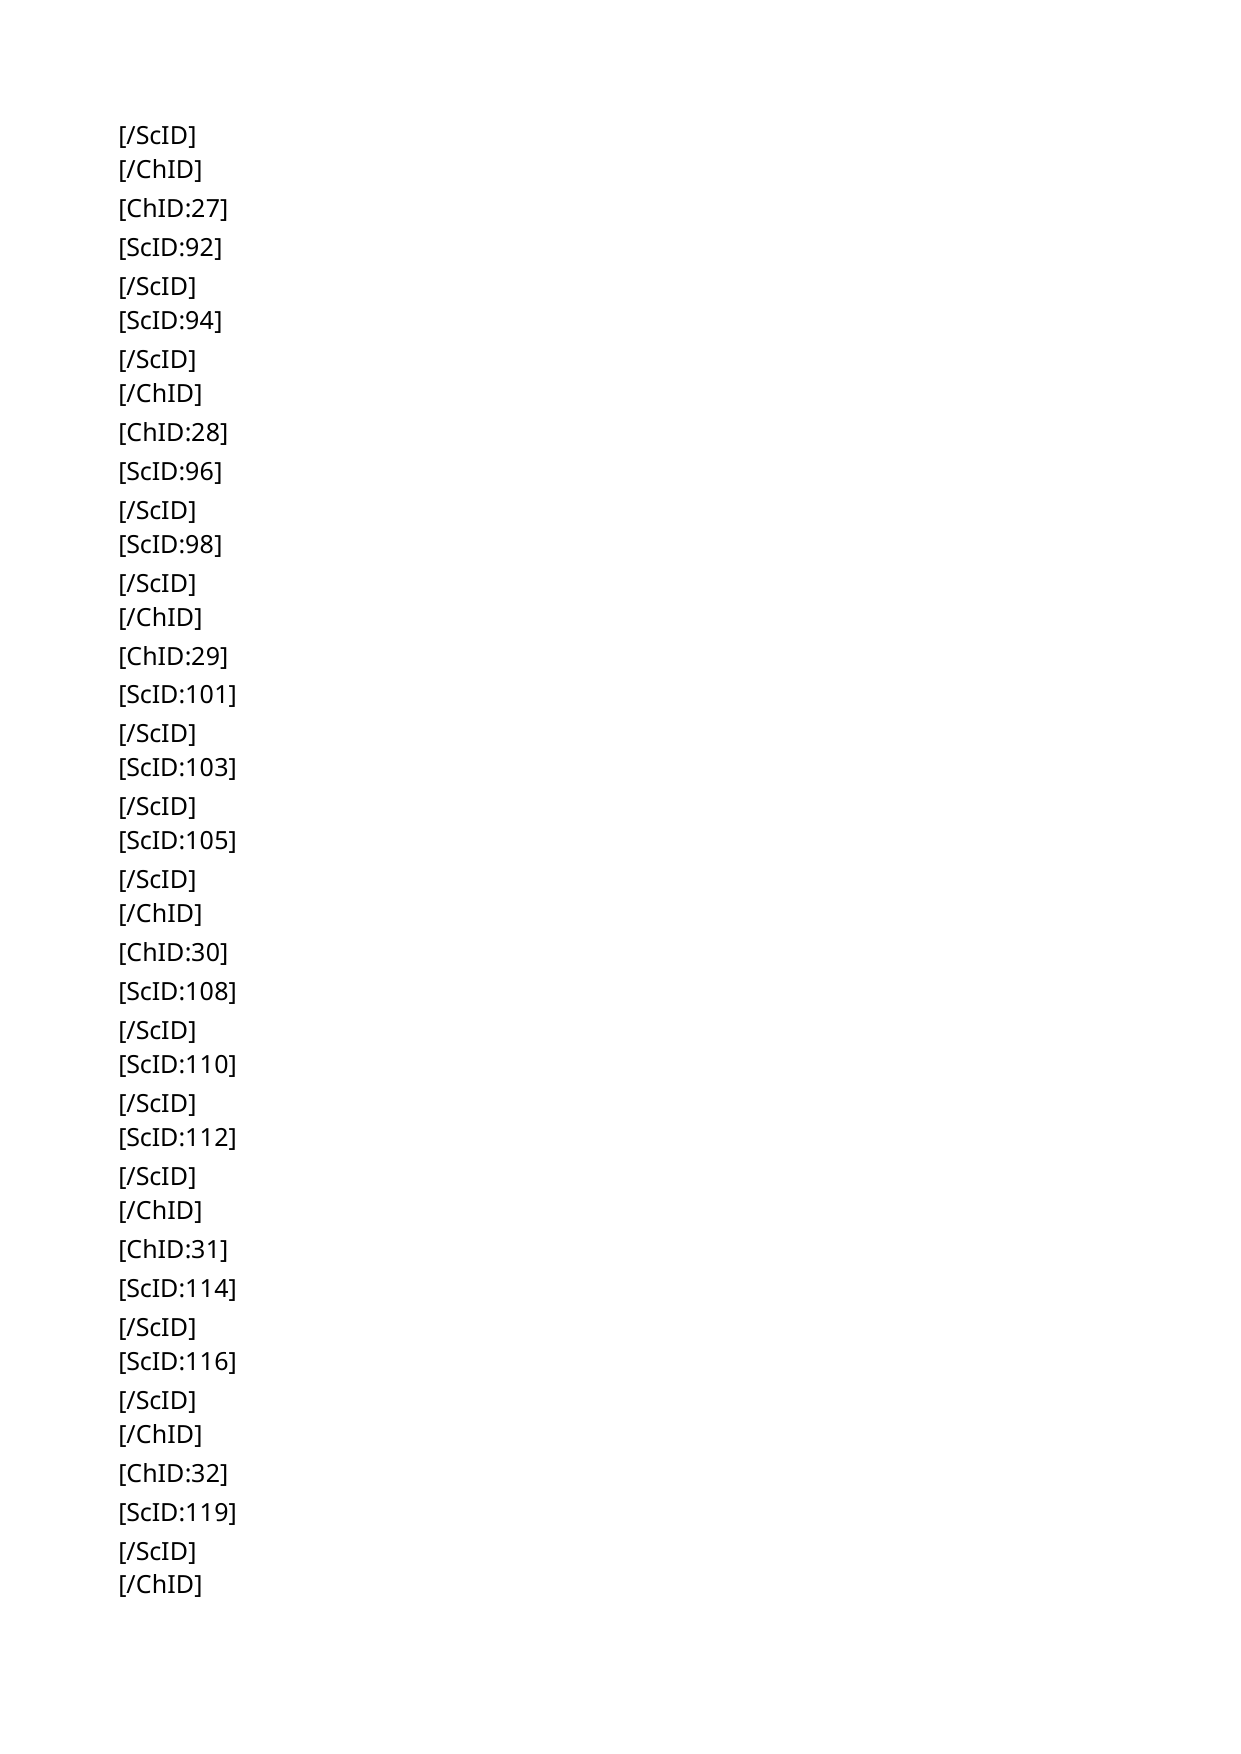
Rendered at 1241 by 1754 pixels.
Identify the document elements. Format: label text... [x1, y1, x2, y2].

text [/ChID] [118, 599, 1122, 633]
text [ChID:28] [118, 415, 1122, 449]
text [/ScID] [118, 342, 1122, 376]
text [ChID:31] [118, 1232, 1122, 1266]
text [/ScID] [118, 1159, 1122, 1193]
text [/ScID] [118, 269, 1122, 303]
text [ScID:94] [118, 303, 1122, 337]
text [/ScID] [118, 566, 1122, 599]
text [ScID:98] [118, 527, 1122, 561]
text [/ScID] [118, 716, 1122, 750]
text [ChID:27] [118, 191, 1122, 225]
text [ChID:29] [118, 638, 1122, 672]
text [ScID:114] [118, 1271, 1122, 1305]
text [ScID:116] [118, 1344, 1122, 1378]
text [ChID:30] [118, 935, 1122, 969]
text [/ChID] [118, 896, 1122, 930]
text [/ChID] [118, 1567, 1122, 1601]
text [ScID:110] [118, 1047, 1122, 1081]
text [ScID:112] [118, 1120, 1122, 1154]
text [/ChID] [118, 1193, 1122, 1227]
text [/ScID] [118, 1086, 1122, 1120]
text [/ChID] [118, 1417, 1122, 1451]
text [/ScID] [118, 1533, 1122, 1567]
text [/ScID] [118, 1310, 1122, 1344]
text [ScID:119] [118, 1494, 1122, 1528]
text [/ScID] [118, 493, 1122, 527]
text [/ChID] [118, 152, 1122, 186]
text [ScID:108] [118, 974, 1122, 1008]
text [/ScID] [118, 789, 1122, 823]
text [ScID:101] [118, 677, 1122, 711]
text [ScID:92] [118, 230, 1122, 264]
text [ScID:105] [118, 823, 1122, 857]
text [ScID:96] [118, 454, 1122, 488]
text [/ScID] [118, 1383, 1122, 1417]
text [/ScID] [118, 1013, 1122, 1047]
text [ScID:103] [118, 750, 1122, 784]
text [/ScID] [118, 862, 1122, 896]
text [/ChID] [118, 376, 1122, 410]
text [ChID:32] [118, 1456, 1122, 1489]
text [/ScID] [118, 118, 1122, 152]
